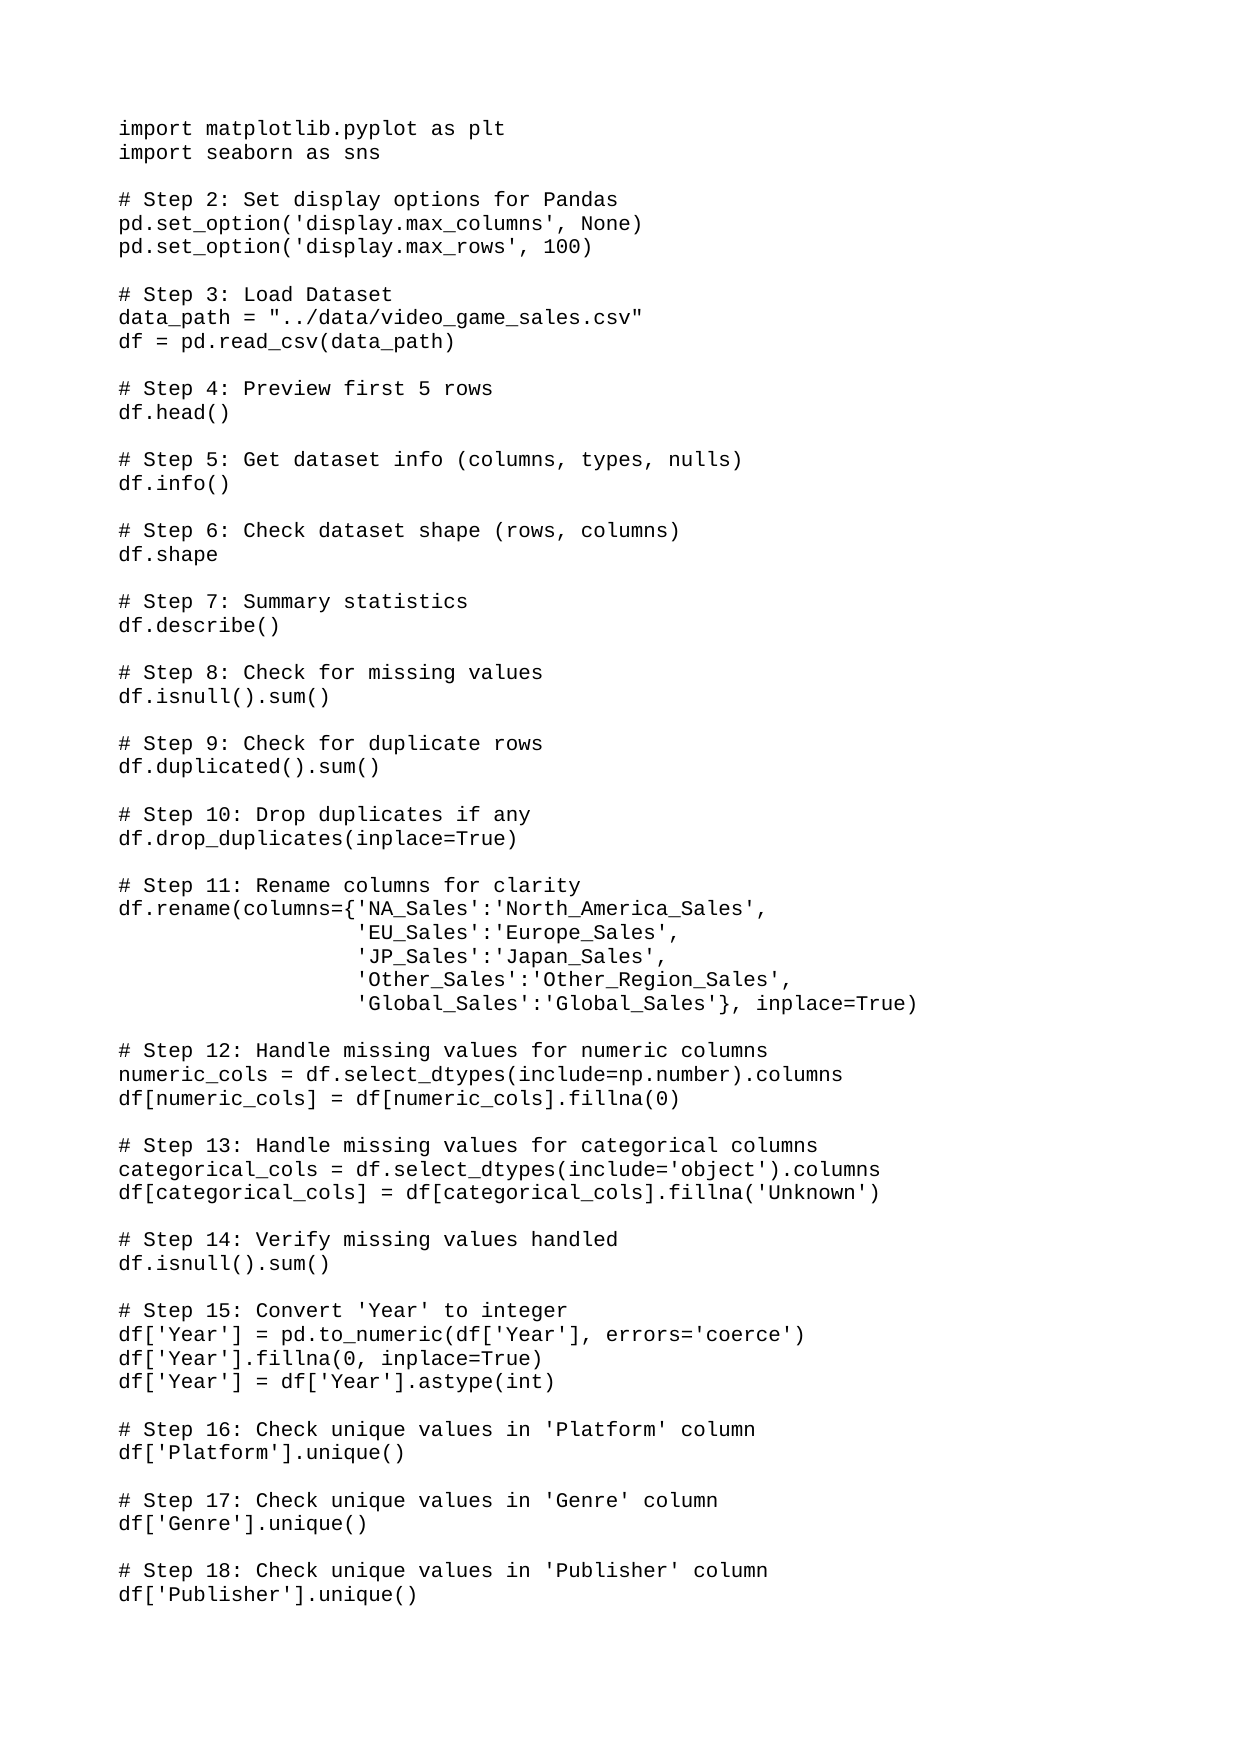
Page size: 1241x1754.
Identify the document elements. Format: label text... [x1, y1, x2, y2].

text df[numeric_cols] = df[numeric_cols].fillna(0) [118, 1088, 1122, 1111]
text df[categorical_cols] = df[categorical_cols].fillna('Unknown') [118, 1182, 1122, 1206]
text df.describe() [118, 615, 1122, 638]
text # Step 16: Check unique values in 'Platform' column [118, 1419, 1122, 1442]
text df['Year'] = df['Year'].astype(int) [118, 1371, 1122, 1395]
text df['Year'].fillna(0, inplace=True) [118, 1348, 1122, 1371]
text df.rename(columns={'NA_Sales':'North_America_Sales', [118, 898, 1122, 922]
text df['Platform'].unique() [118, 1442, 1122, 1466]
text df['Genre'].unique() [118, 1513, 1122, 1537]
text pd.set_option('display.max_columns', None) [118, 213, 1122, 236]
text pd.set_option('display.max_rows', 100) [118, 236, 1122, 260]
text df['Year'] = pd.to_numeric(df['Year'], errors='coerce') [118, 1324, 1122, 1348]
text # Step 7: Summary statistics [118, 591, 1122, 615]
text numeric_cols = df.select_dtypes(include=np.number).columns [118, 1064, 1122, 1088]
text # Step 2: Set display options for Pandas [118, 189, 1122, 213]
text # Step 9: Check for duplicate rows [118, 733, 1122, 757]
text # Step 10: Drop duplicates if any [118, 804, 1122, 827]
text df.head() [118, 402, 1122, 426]
text df.isnull().sum() [118, 686, 1122, 709]
text # Step 14: Verify missing values handled [118, 1229, 1122, 1253]
text categorical_cols = df.select_dtypes(include='object').columns [118, 1158, 1122, 1182]
text # Step 15: Convert 'Year' to integer [118, 1300, 1122, 1324]
text df.duplicated().sum() [118, 757, 1122, 780]
text data_path = "../data/video_game_sales.csv" [118, 307, 1122, 331]
text # Step 3: Load Dataset [118, 284, 1122, 307]
text 'EU_Sales':'Europe_Sales', [118, 922, 1122, 946]
text df.isnull().sum() [118, 1253, 1122, 1277]
text # Step 4: Preview first 5 rows [118, 378, 1122, 402]
text import seaborn as sns [118, 142, 1122, 165]
text # Step 13: Handle missing values for categorical columns [118, 1135, 1122, 1158]
text df.drop_duplicates(inplace=True) [118, 827, 1122, 851]
text # Step 18: Check unique values in 'Publisher' column [118, 1561, 1122, 1584]
text df.shape [118, 544, 1122, 567]
text df.info() [118, 473, 1122, 496]
text import matplotlib.pyplot as plt [118, 118, 1122, 142]
text # Step 12: Handle missing values for numeric columns [118, 1040, 1122, 1064]
text # Step 8: Check for missing values [118, 662, 1122, 686]
text 'Global_Sales':'Global_Sales'}, inplace=True) [118, 993, 1122, 1017]
text # Step 6: Check dataset shape (rows, columns) [118, 520, 1122, 544]
text # Step 11: Rename columns for clarity [118, 875, 1122, 898]
text # Step 5: Get dataset info (columns, types, nulls) [118, 449, 1122, 473]
text 'JP_Sales':'Japan_Sales', [118, 946, 1122, 969]
text 'Other_Sales':'Other_Region_Sales', [118, 969, 1122, 993]
text df['Publisher'].unique() [118, 1584, 1122, 1608]
text df = pd.read_csv(data_path) [118, 331, 1122, 354]
text # Step 17: Check unique values in 'Genre' column [118, 1489, 1122, 1513]
